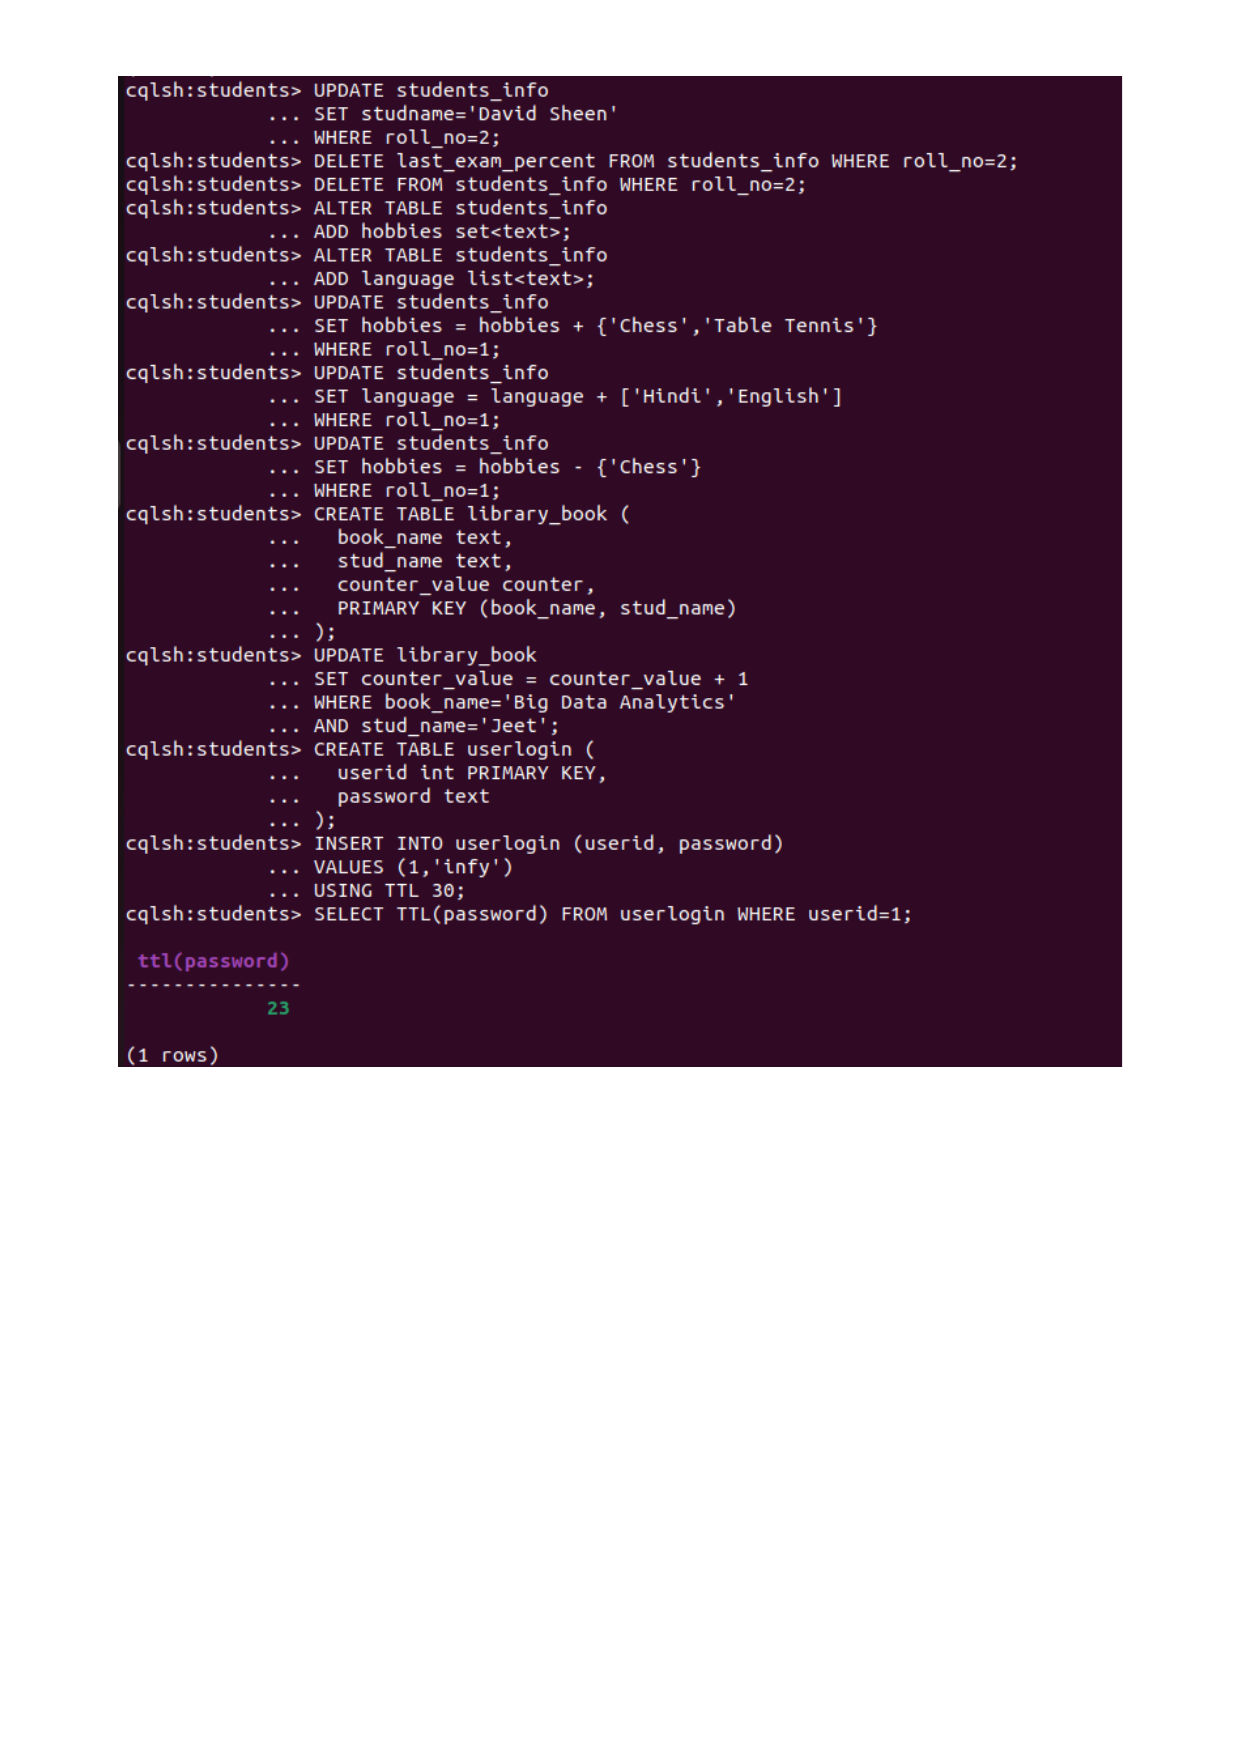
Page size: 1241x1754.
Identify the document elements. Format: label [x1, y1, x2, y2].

picture [118, 76, 1123, 1067]
